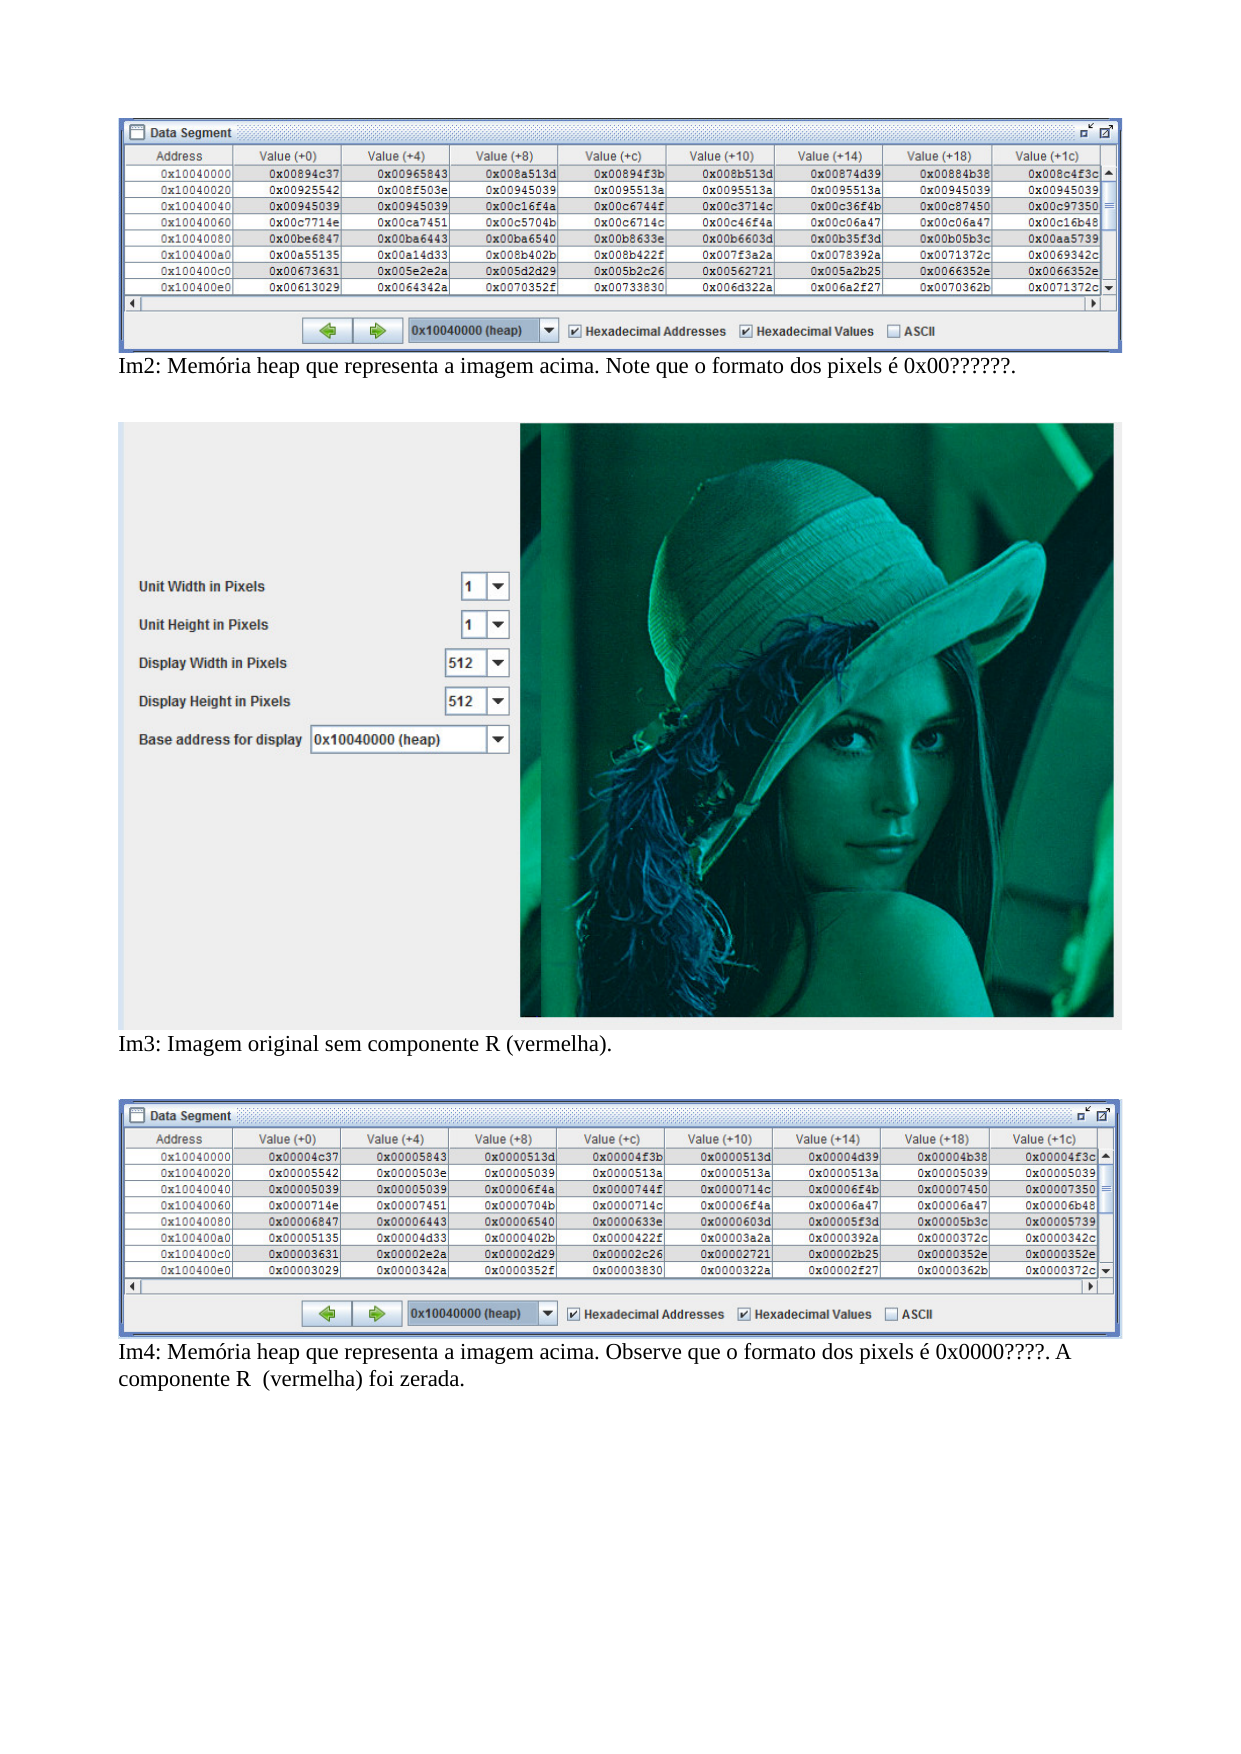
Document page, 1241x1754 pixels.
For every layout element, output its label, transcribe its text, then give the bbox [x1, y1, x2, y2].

text Im4: Memória heap que representa a imagem acima. Observe que o formato dos pixels é 0x0000????. A componente R (vermelha) foi zerada. [118, 1339, 1122, 1391]
picture [118, 1099, 1123, 1339]
text Im3: Imagem original sem componente R (vermelha). [118, 1030, 1122, 1056]
picture [118, 118, 1123, 353]
picture [118, 422, 1123, 1030]
text Im2: Memória heap que representa a imagem acima. Note que o formato dos pixels é 0x00??????. [118, 353, 1122, 379]
